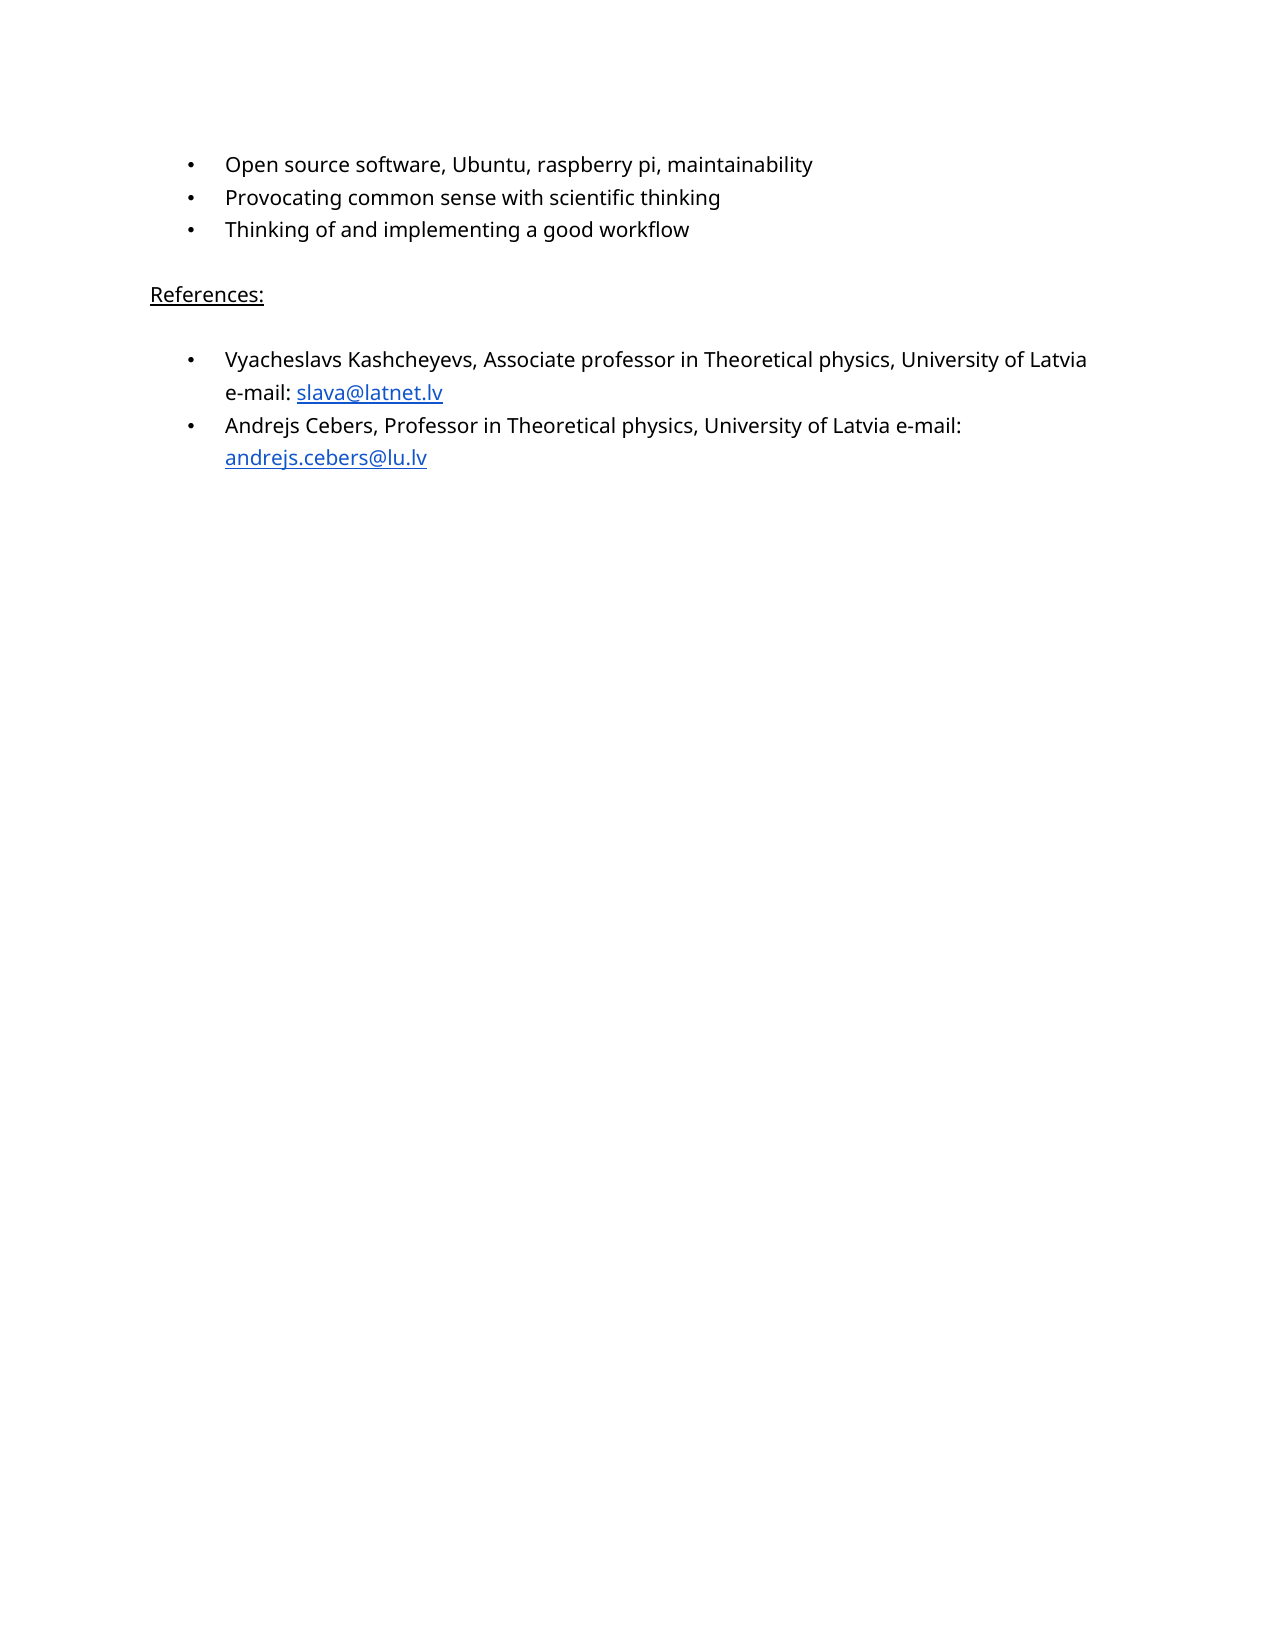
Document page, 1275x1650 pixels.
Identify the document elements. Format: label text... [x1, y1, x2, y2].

text References: [150, 280, 1125, 309]
list Open source software, Ubuntu, raspberry pi, maintainability [187, 150, 1125, 178]
list Vyacheslavs Kashcheyevs, Associate professor in Theoretical physics, University of Latvia [187, 346, 1125, 374]
list Provocating common sense with scientific thinking [187, 183, 1125, 211]
text e-mail: slava@latnet.lv [225, 378, 1125, 407]
list Thinking of and implementing a good workflow [187, 215, 1125, 244]
list Andrejs Cebers, Professor in Theoretical physics, University of Latvia e-mail: andrejs.cebers@lu.lv [187, 411, 1125, 472]
